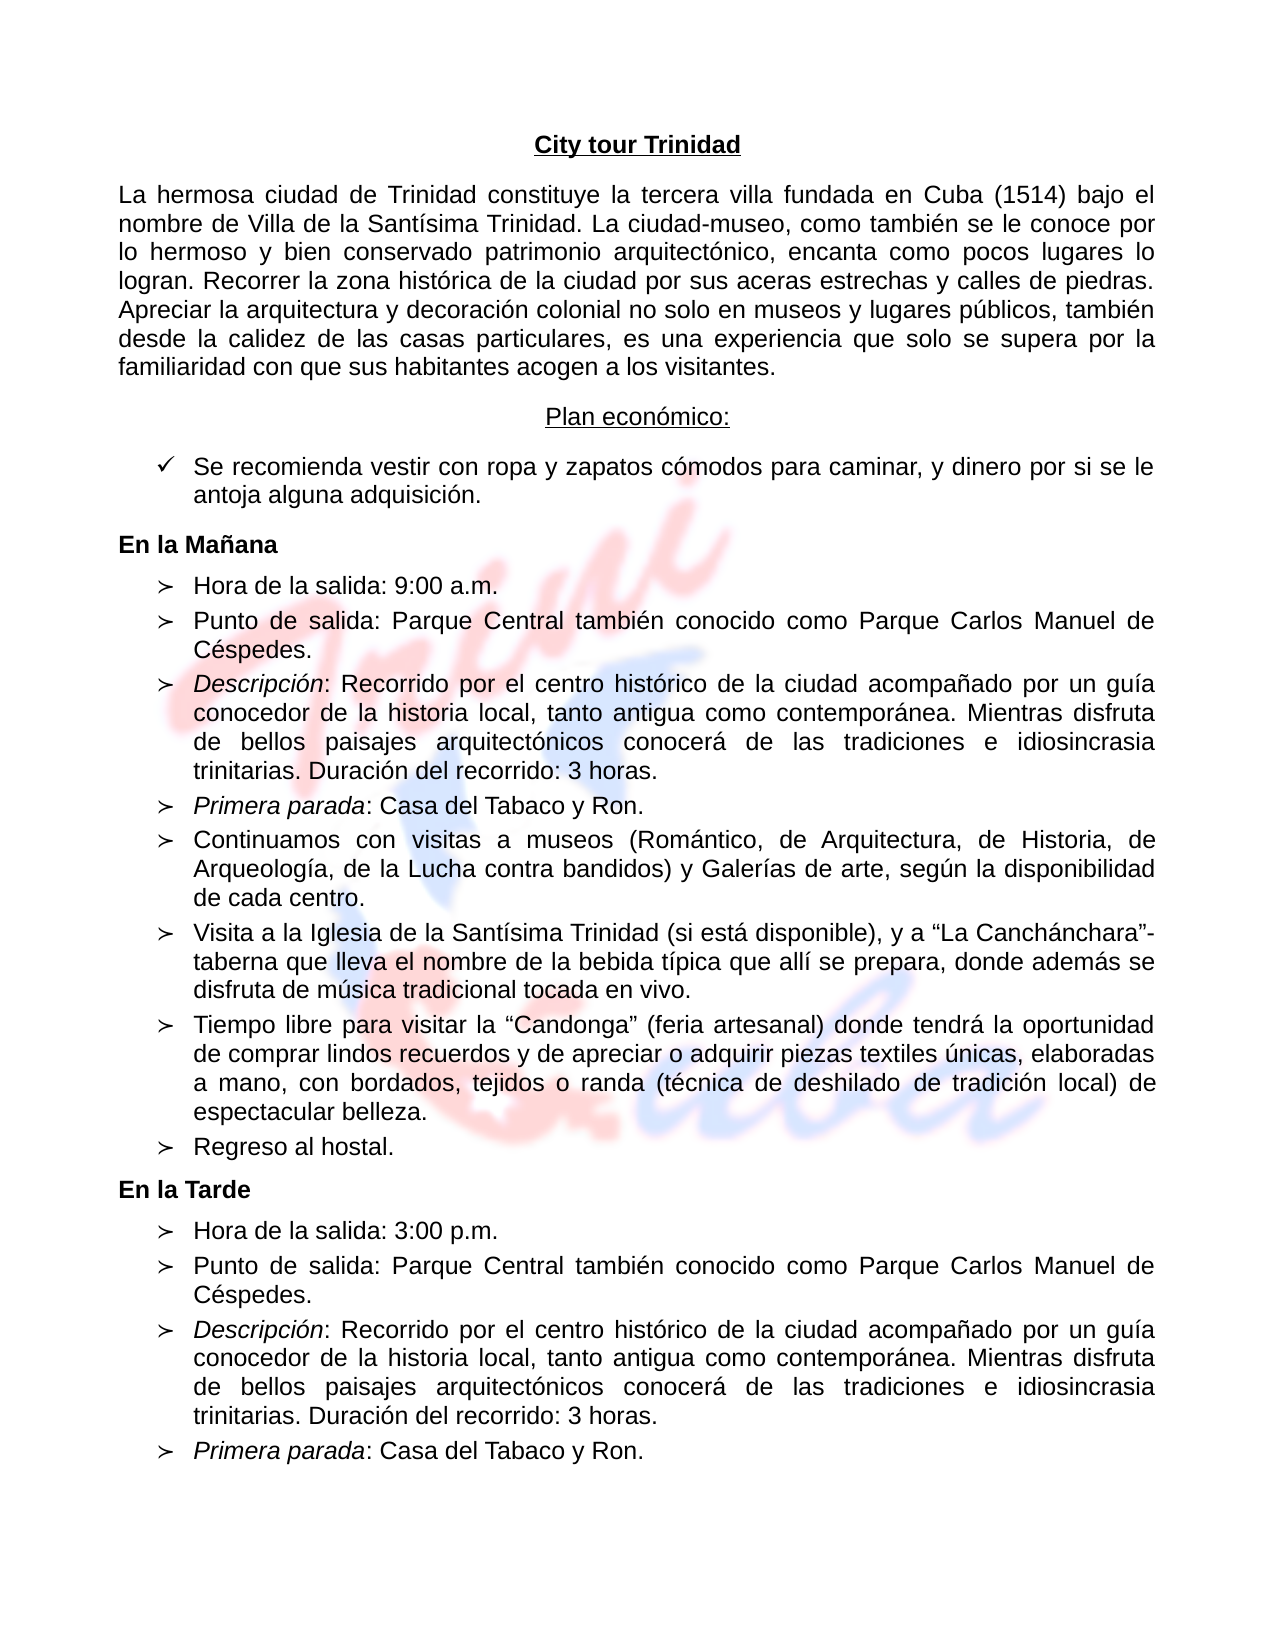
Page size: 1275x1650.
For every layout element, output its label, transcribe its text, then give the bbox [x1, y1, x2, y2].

list Descripción: Recorrido por el centro histórico de la ciudad acompañado por un guía conocedor de la historia local, tanto antigua como contemporánea. Mientras disfruta de bellos paisajes arquitectónicos conocerá de las tradiciones e idiosincrasia trinitarias. Duración del recorrido: 3 horas. [156, 1314, 1157, 1430]
list Punto de salida: Parque Central también conocido como Parque Carlos Manuel de Céspedes. [156, 1251, 1157, 1308]
list Primera parada: Casa del Tabaco y Ron. [156, 1436, 1157, 1464]
text En la Mañana [118, 530, 127, 559]
text En la Tarde [118, 1175, 127, 1204]
text Plan económico: [118, 402, 1157, 431]
list Hora de la salida: 3:00 p.m. [156, 1216, 1157, 1245]
text City tour Trinidad [118, 130, 1157, 159]
text En la Tarde [1148, 1175, 1157, 1204]
text La hermosa ciudad de Trinidad constituye la tercera villa fundada en Cuba (1514) bajo el nombre de Villa de la Santísima Trinidad. La ciudad-museo, como también se le conoce por lo hermoso y bien conservado patrimonio arquitectónico, encanta como pocos lugares lo logran. Recorrer la zona histórica de la ciudad por sus aceras estrechas y calles de piedras. Apreciar la arquitectura y decoración colonial no solo en museos y lugares públicos, también desde la calidez de las casas particulares, es una experiencia que solo se supera por la familiaridad con que sus habitantes acogen a los visitantes. [118, 180, 1157, 381]
text En la Mañana [1148, 530, 1157, 559]
